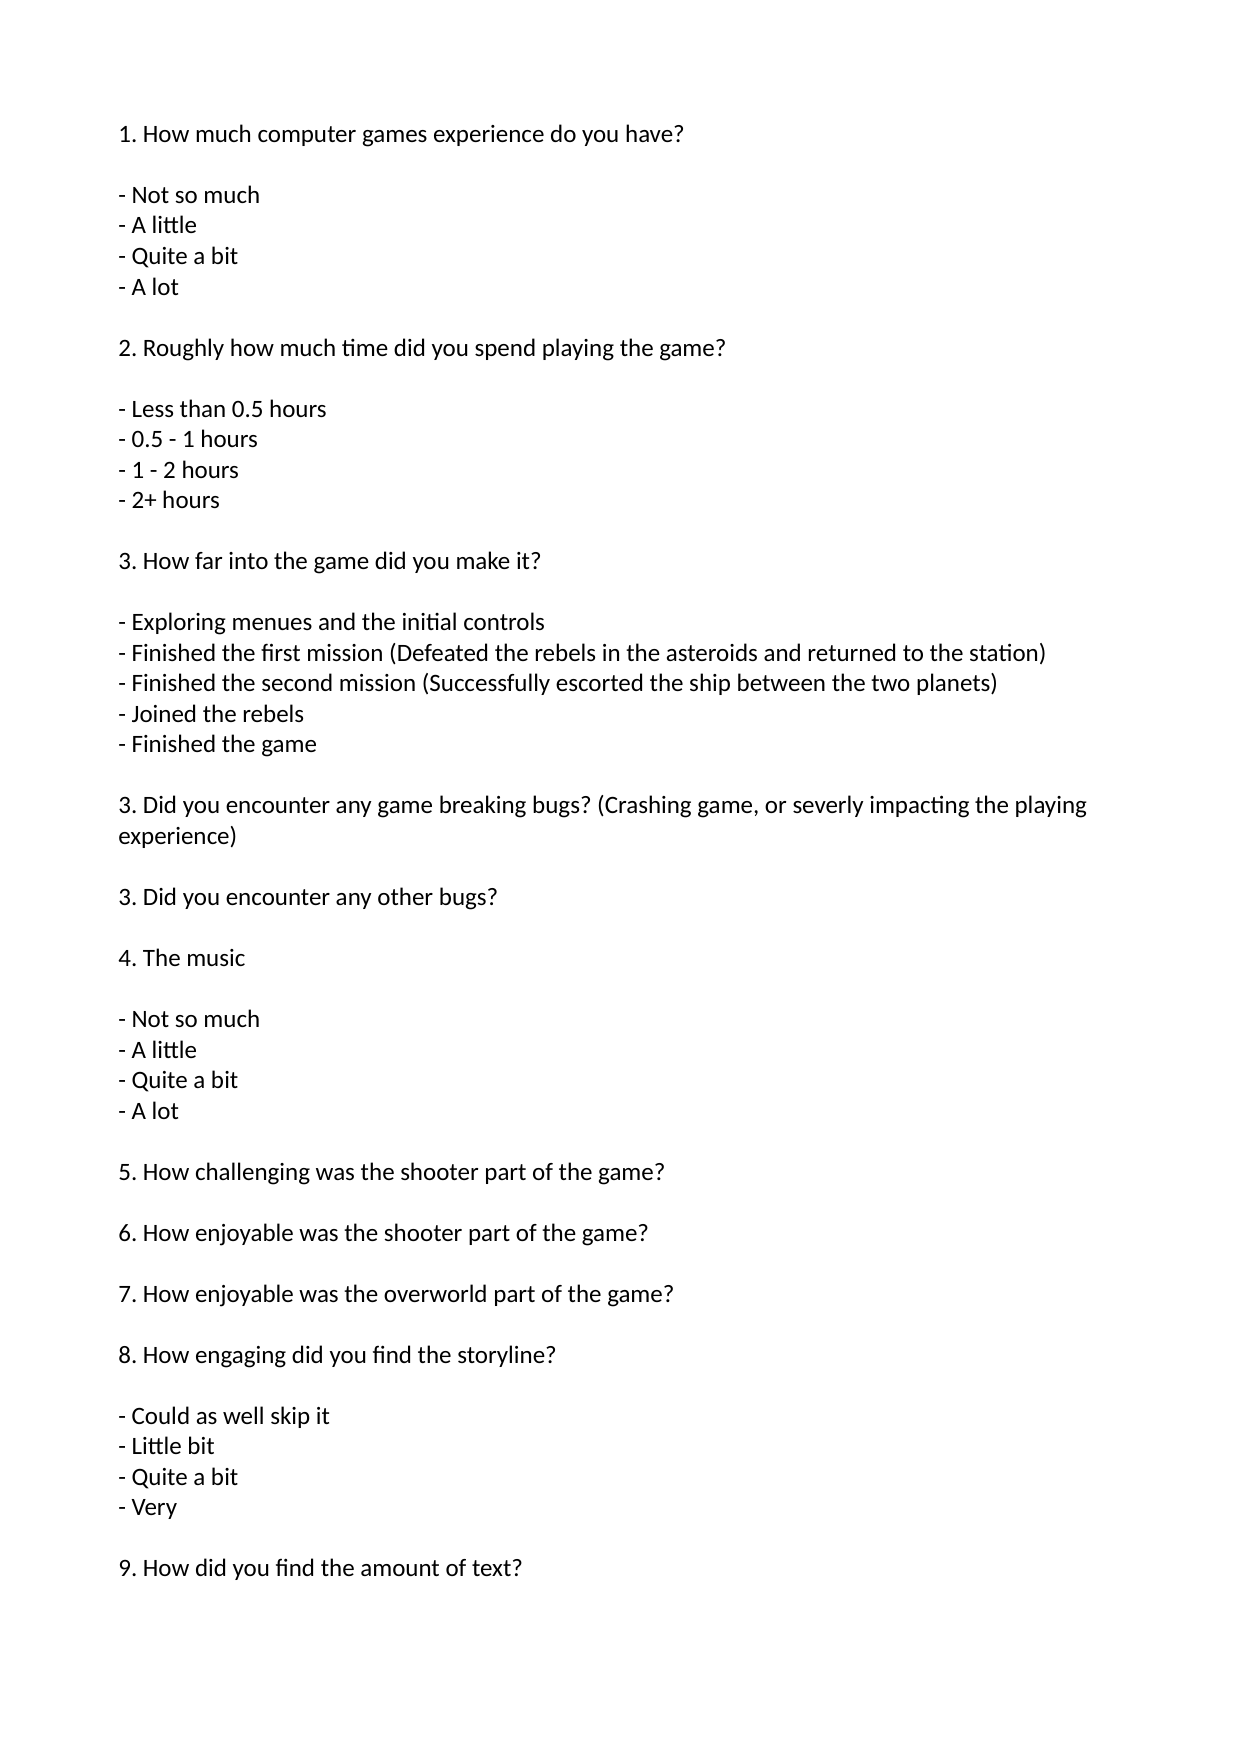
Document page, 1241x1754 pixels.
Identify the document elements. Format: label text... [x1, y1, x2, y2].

text - 2+ hours [118, 484, 1122, 515]
text 5. How challenging was the shooter part of the game? [118, 1156, 1122, 1186]
text 2. Roughly how much time did you spend playing the game? [118, 332, 1122, 362]
text 3. Did you encounter any other bugs? [118, 881, 1122, 912]
text - Finished the second mission (Successfully escorted the ship between the two planets) [118, 667, 1122, 698]
text - Exploring menues and the initial controls [118, 606, 1122, 637]
text - Not so much [118, 1003, 1122, 1034]
text - A little [118, 1034, 1122, 1064]
text 1. How much computer games experience do you have? [118, 118, 1122, 149]
text - Finished the game [118, 728, 1122, 759]
text - Not so much [118, 179, 1122, 210]
text 4. The music [118, 942, 1122, 973]
text - Less than 0.5 hours [118, 393, 1122, 423]
text - A little [118, 210, 1122, 240]
text - Quite a bit [118, 240, 1122, 271]
text - A lot [118, 271, 1122, 301]
text - Little bit [118, 1431, 1122, 1461]
text - A lot [118, 1095, 1122, 1125]
text - Finished the first mission (Defeated the rebels in the asteroids and returned to the station) [118, 637, 1122, 667]
text 8. How engaging did you find the storyline? [118, 1339, 1122, 1369]
text 7. How enjoyable was the overworld part of the game? [118, 1278, 1122, 1308]
text 6. How enjoyable was the shooter part of the game? [118, 1217, 1122, 1247]
text - 1 - 2 hours [118, 454, 1122, 484]
text - Quite a bit [118, 1064, 1122, 1095]
text 3. Did you encounter any game breaking bugs? (Crashing game, or severly impacting the playing experience) [118, 789, 1122, 851]
text - Could as well skip it [118, 1400, 1122, 1431]
text - 0.5 - 1 hours [118, 423, 1122, 454]
text - Very [118, 1492, 1122, 1522]
text 3. How far into the game did you make it? [118, 545, 1122, 576]
text - Quite a bit [118, 1461, 1122, 1492]
text 9. How did you find the amount of text? [118, 1553, 1122, 1583]
text - Joined the rebels [118, 698, 1122, 728]
